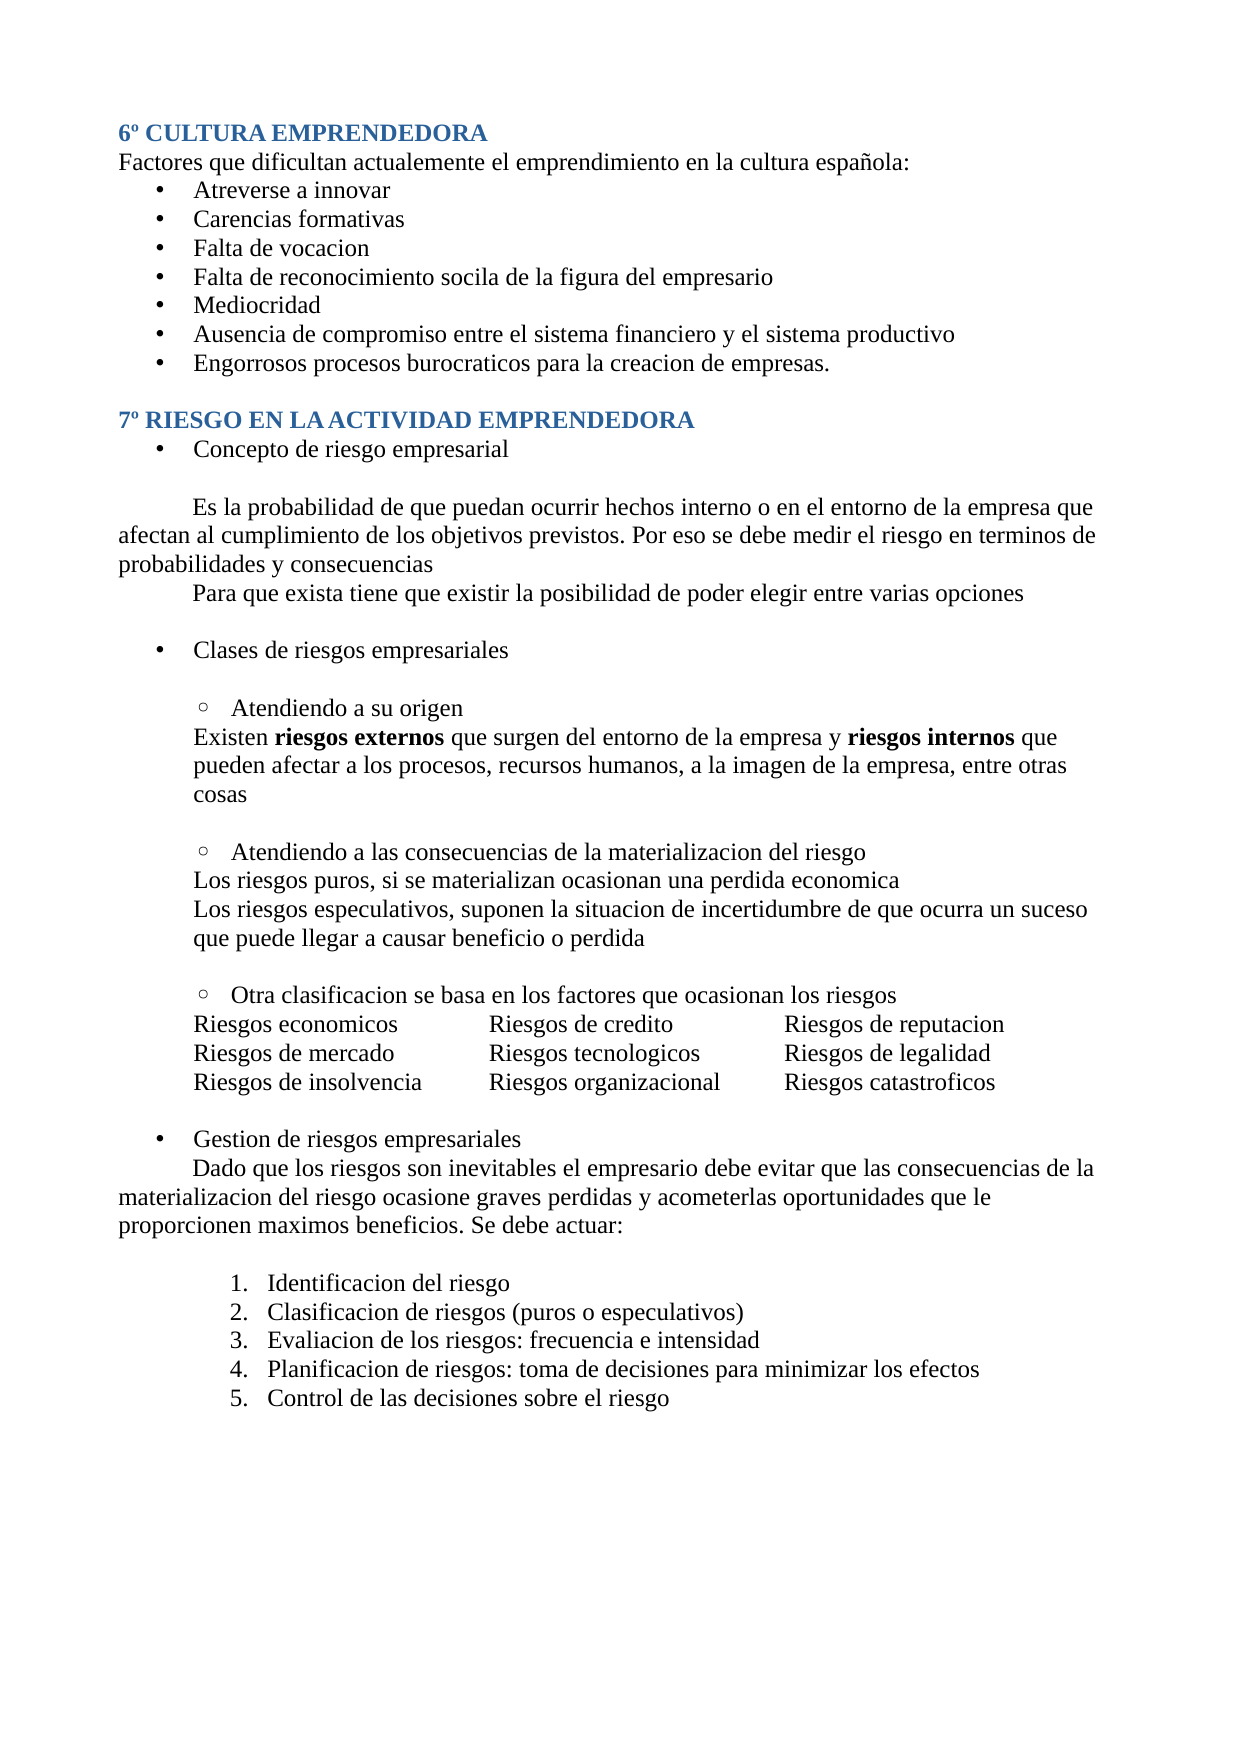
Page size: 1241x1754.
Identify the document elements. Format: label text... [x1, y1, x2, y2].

text Para que exista tiene que existir la posibilidad de poder elegir entre varias opciones [118, 578, 1122, 607]
text 6º CULTURA EMPRENDEDORA [118, 118, 1122, 147]
list Riesgos de insolvencia Riesgos organizacional Riesgos catastroficos [156, 1067, 1122, 1096]
text 7º RIESGO EN LA ACTIVIDAD EMPRENDEDORA [118, 406, 1122, 434]
list Falta de reconocimiento socila de la figura del empresario [156, 262, 1122, 291]
list Gestion de riesgos empresariales [156, 1124, 1122, 1153]
list Atreverse a innovar [156, 176, 1122, 204]
list Control de las decisiones sobre el riesgo [229, 1383, 1122, 1412]
list Los riesgos puros, si se materializan ocasionan una perdida economica [156, 866, 1122, 894]
text Dado que los riesgos son inevitables el empresario debe evitar que las consecuencias de la materializacion del riesgo ocasione graves perdidas y acometerlas oportunidades que le proporcionen maximos beneficios. Se debe actuar: [118, 1153, 1122, 1239]
list Ausencia de compromiso entre el sistema financiero y el sistema productivo [156, 319, 1122, 348]
text Es la probabilidad de que puedan ocurrir hechos interno o en el entorno de la empresa que afectan al cumplimiento de los objetivos previstos. Por eso se debe medir el riesgo en terminos de probabilidades y consecuencias [118, 492, 1122, 578]
list Riesgos economicos Riesgos de credito Riesgos de reputacion [156, 1009, 1122, 1038]
list Atendiendo a su origen [193, 693, 1122, 722]
list Clasificacion de riesgos (puros o especulativos) [229, 1297, 1122, 1326]
list Clases de riesgos empresariales [156, 636, 1122, 664]
list Planificacion de riesgos: toma de decisiones para minimizar los efectos [229, 1354, 1122, 1383]
list Identificacion del riesgo [229, 1268, 1122, 1297]
list Los riesgos especulativos, suponen la situacion de incertidumbre de que ocurra un suceso que puede llegar a causar beneficio o perdida [156, 894, 1122, 952]
list Otra clasificacion se basa en los factores que ocasionan los riesgos [193, 981, 1122, 1009]
list Atendiendo a las consecuencias de la materializacion del riesgo [193, 837, 1122, 866]
list Falta de vocacion [156, 233, 1122, 262]
list Evaliacion de los riesgos: frecuencia e intensidad [229, 1326, 1122, 1354]
list Concepto de riesgo empresarial [156, 434, 1122, 463]
list Engorrosos procesos burocraticos para la creacion de empresas. [156, 348, 1122, 377]
list Riesgos de mercado Riesgos tecnologicos Riesgos de legalidad [156, 1038, 1122, 1067]
list Mediocridad [156, 291, 1122, 319]
list Existen riesgos externos que surgen del entorno de la empresa y riesgos internos que pueden afectar a los procesos, recursos humanos, a la imagen de la empresa, entre otras cosas [156, 722, 1122, 808]
text Factores que dificultan actualemente el emprendimiento en la cultura española: [118, 147, 1122, 176]
list Carencias formativas [156, 204, 1122, 233]
